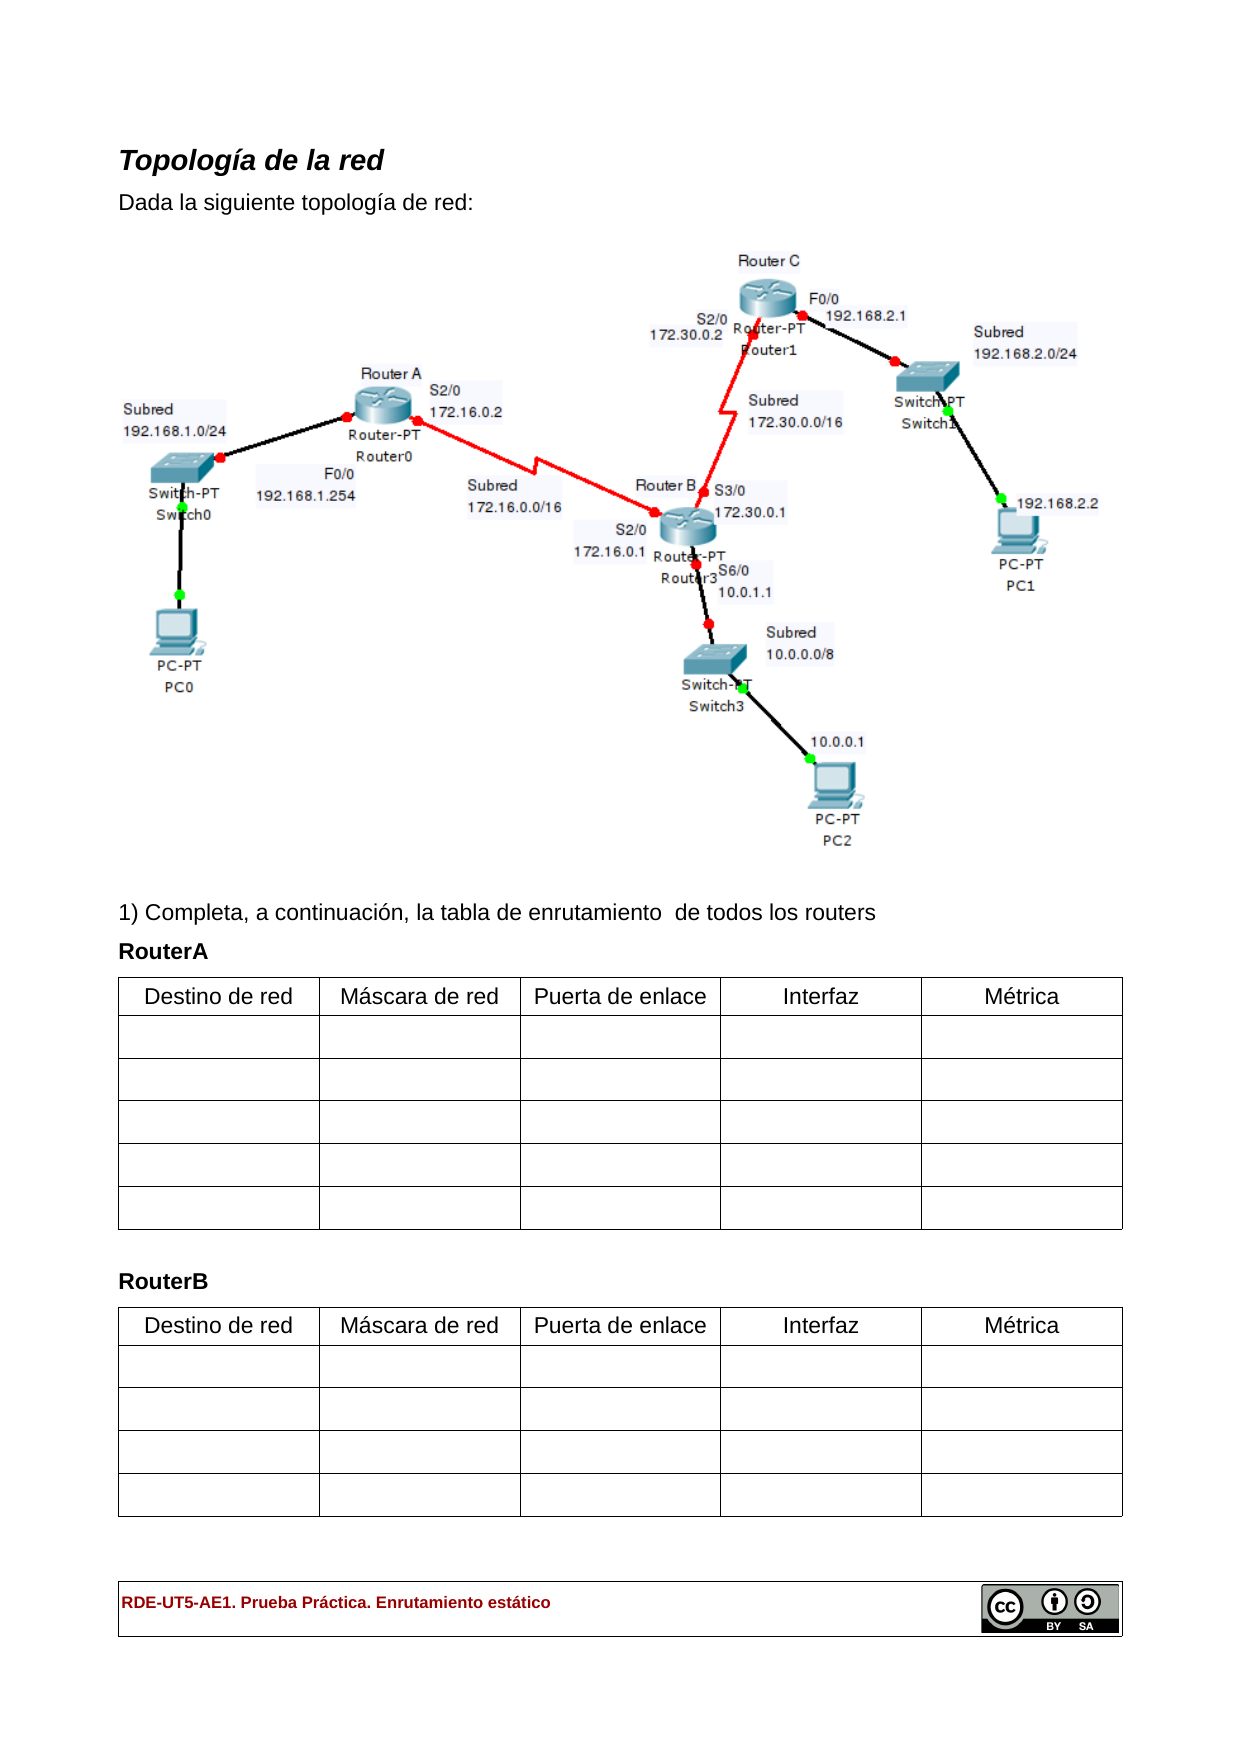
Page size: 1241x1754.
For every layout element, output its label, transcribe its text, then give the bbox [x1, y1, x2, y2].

table_cell [119, 1101, 319, 1143]
table_cell [119, 1431, 319, 1473]
table_cell [922, 1059, 1122, 1100]
table_header Puerta de enlace [521, 1308, 720, 1344]
subtitle Topología de la red [118, 143, 1122, 177]
table_header Puerta de enlace [521, 978, 720, 1015]
table_cell [922, 1388, 1122, 1430]
table_cell [521, 1059, 720, 1100]
table_header Máscara de red [320, 1308, 520, 1344]
text RouterA [118, 938, 1122, 964]
table_cell [922, 1016, 1122, 1057]
table_cell [320, 1101, 520, 1143]
table_cell [521, 1388, 720, 1430]
table_cell [521, 1101, 720, 1143]
table_cell [721, 1431, 921, 1473]
table_cell [119, 1388, 319, 1430]
table_cell [521, 1144, 720, 1186]
table_header Destino de red [119, 978, 319, 1015]
table_cell [521, 1474, 720, 1516]
table_cell [922, 1101, 1122, 1143]
table_cell [320, 1144, 520, 1186]
table_header Interfaz [721, 978, 921, 1015]
table_cell [922, 1346, 1122, 1387]
table_cell [320, 1016, 520, 1057]
table_cell [521, 1431, 720, 1473]
table_cell [119, 1144, 319, 1186]
table_cell [320, 1388, 520, 1430]
table_cell [922, 1431, 1122, 1473]
text 1) Completa, a continuación, la tabla de enrutamiento de todos los routers [118, 899, 1122, 925]
table_header Métrica [922, 978, 1122, 1015]
table_cell [922, 1144, 1122, 1186]
table_cell [119, 1474, 319, 1516]
table_cell [119, 1346, 319, 1387]
table_cell [721, 1144, 921, 1186]
table_cell [721, 1016, 921, 1057]
picture [981, 1584, 1119, 1633]
table_header Métrica [922, 1308, 1122, 1344]
table_cell [320, 1346, 520, 1387]
table_cell [521, 1346, 720, 1387]
table_header Destino de red [119, 1308, 319, 1344]
table_cell [721, 1101, 921, 1143]
text Dada la siguiente topología de red: [118, 189, 1122, 216]
table_cell [521, 1187, 720, 1229]
table_cell [721, 1388, 921, 1430]
table_cell [721, 1059, 921, 1100]
table_cell [922, 1474, 1122, 1516]
table_header Máscara de red [320, 978, 520, 1015]
table_cell [119, 1059, 319, 1100]
table_cell [521, 1016, 720, 1057]
table_cell [119, 1016, 319, 1057]
table_cell [721, 1187, 921, 1229]
table_cell [320, 1431, 520, 1473]
picture [118, 228, 1123, 861]
table_cell [721, 1474, 921, 1516]
table_cell [320, 1187, 520, 1229]
table_header Interfaz [721, 1308, 921, 1344]
table_cell [119, 1187, 319, 1229]
table_cell [721, 1346, 921, 1387]
table_cell [922, 1187, 1122, 1229]
text RouterB [118, 1268, 1122, 1294]
table_cell [320, 1474, 520, 1516]
table_cell [320, 1059, 520, 1100]
